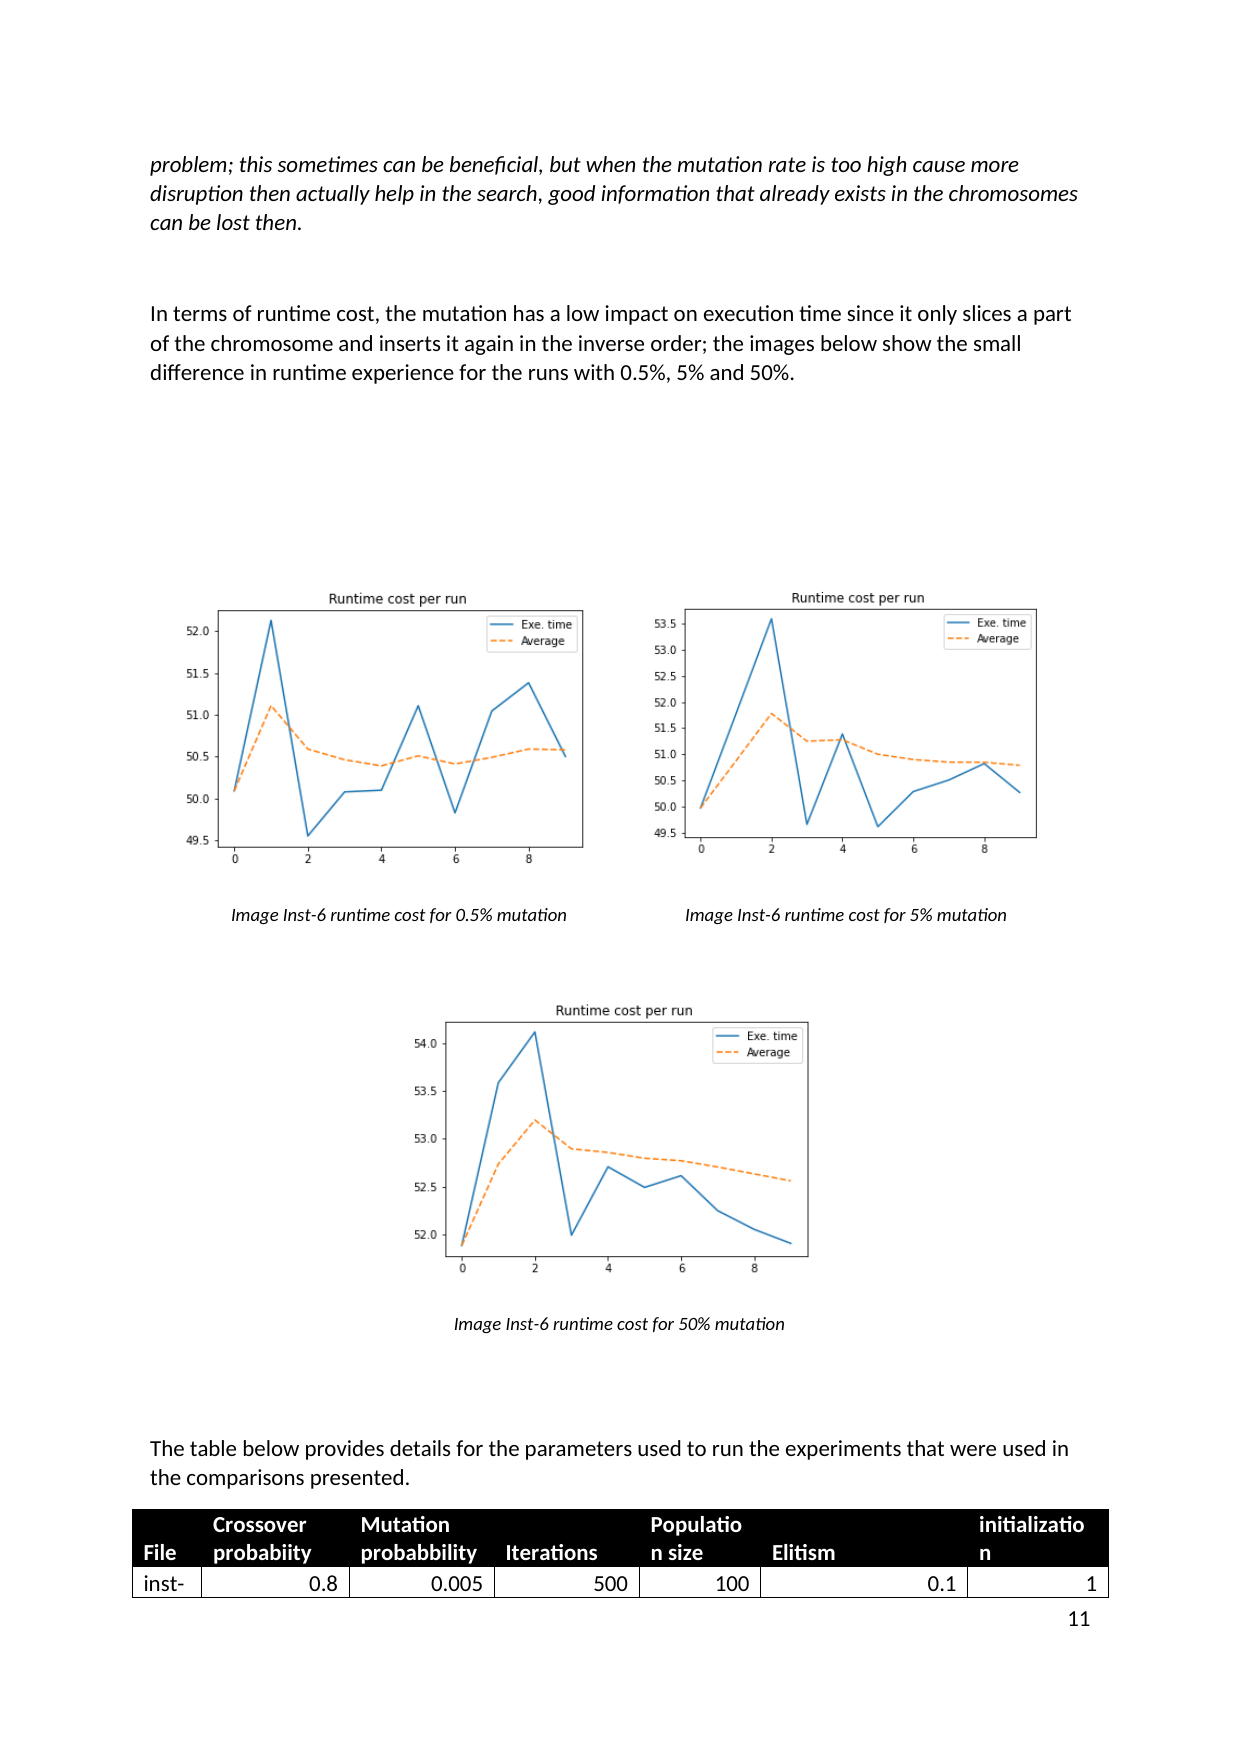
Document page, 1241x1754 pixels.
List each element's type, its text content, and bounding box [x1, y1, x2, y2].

table_cell inst- [133, 1567, 201, 1597]
table_cell 100 [640, 1567, 760, 1597]
table_header File [133, 1510, 202, 1566]
text In terms of runtime cost, the mutation has a low impact on execution time since it only slices a part of the chromosome and inserts it again in the inverse order; the images below show the small difference in runtime experience for the runs with 0.5%, 5% and 50%. [150, 299, 1090, 386]
text Image Inst-6 runtime cost for 0.5% mutation Image Inst-6 runtime cost for 5% mutation [150, 903, 1090, 926]
table_cell 1 [968, 1567, 1108, 1597]
table_header Elitism [761, 1510, 968, 1566]
table_cell 0.005 [350, 1567, 494, 1597]
table_cell 0.1 [761, 1567, 967, 1597]
text The table below provides details for the parameters used to run the experiments that were used in the comparisons presented. [150, 1434, 1090, 1491]
table_cell 500 [495, 1567, 639, 1597]
text Image Inst-6 runtime cost for 50% mutation [150, 1313, 1090, 1336]
table_cell 0.8 [202, 1567, 349, 1597]
table_header initialization [968, 1510, 1108, 1566]
table_header Mutation probabbility [349, 1510, 494, 1566]
table_header Crossover probabiity [202, 1510, 349, 1566]
table_header Iterations [494, 1510, 639, 1566]
table_header Population size [639, 1510, 761, 1566]
text problem; this sometimes can be beneficial, but when the mutation rate is too high cause more disruption then actually help in the search, good information that already exists in the chromosomes can be lost then. [150, 150, 1090, 236]
